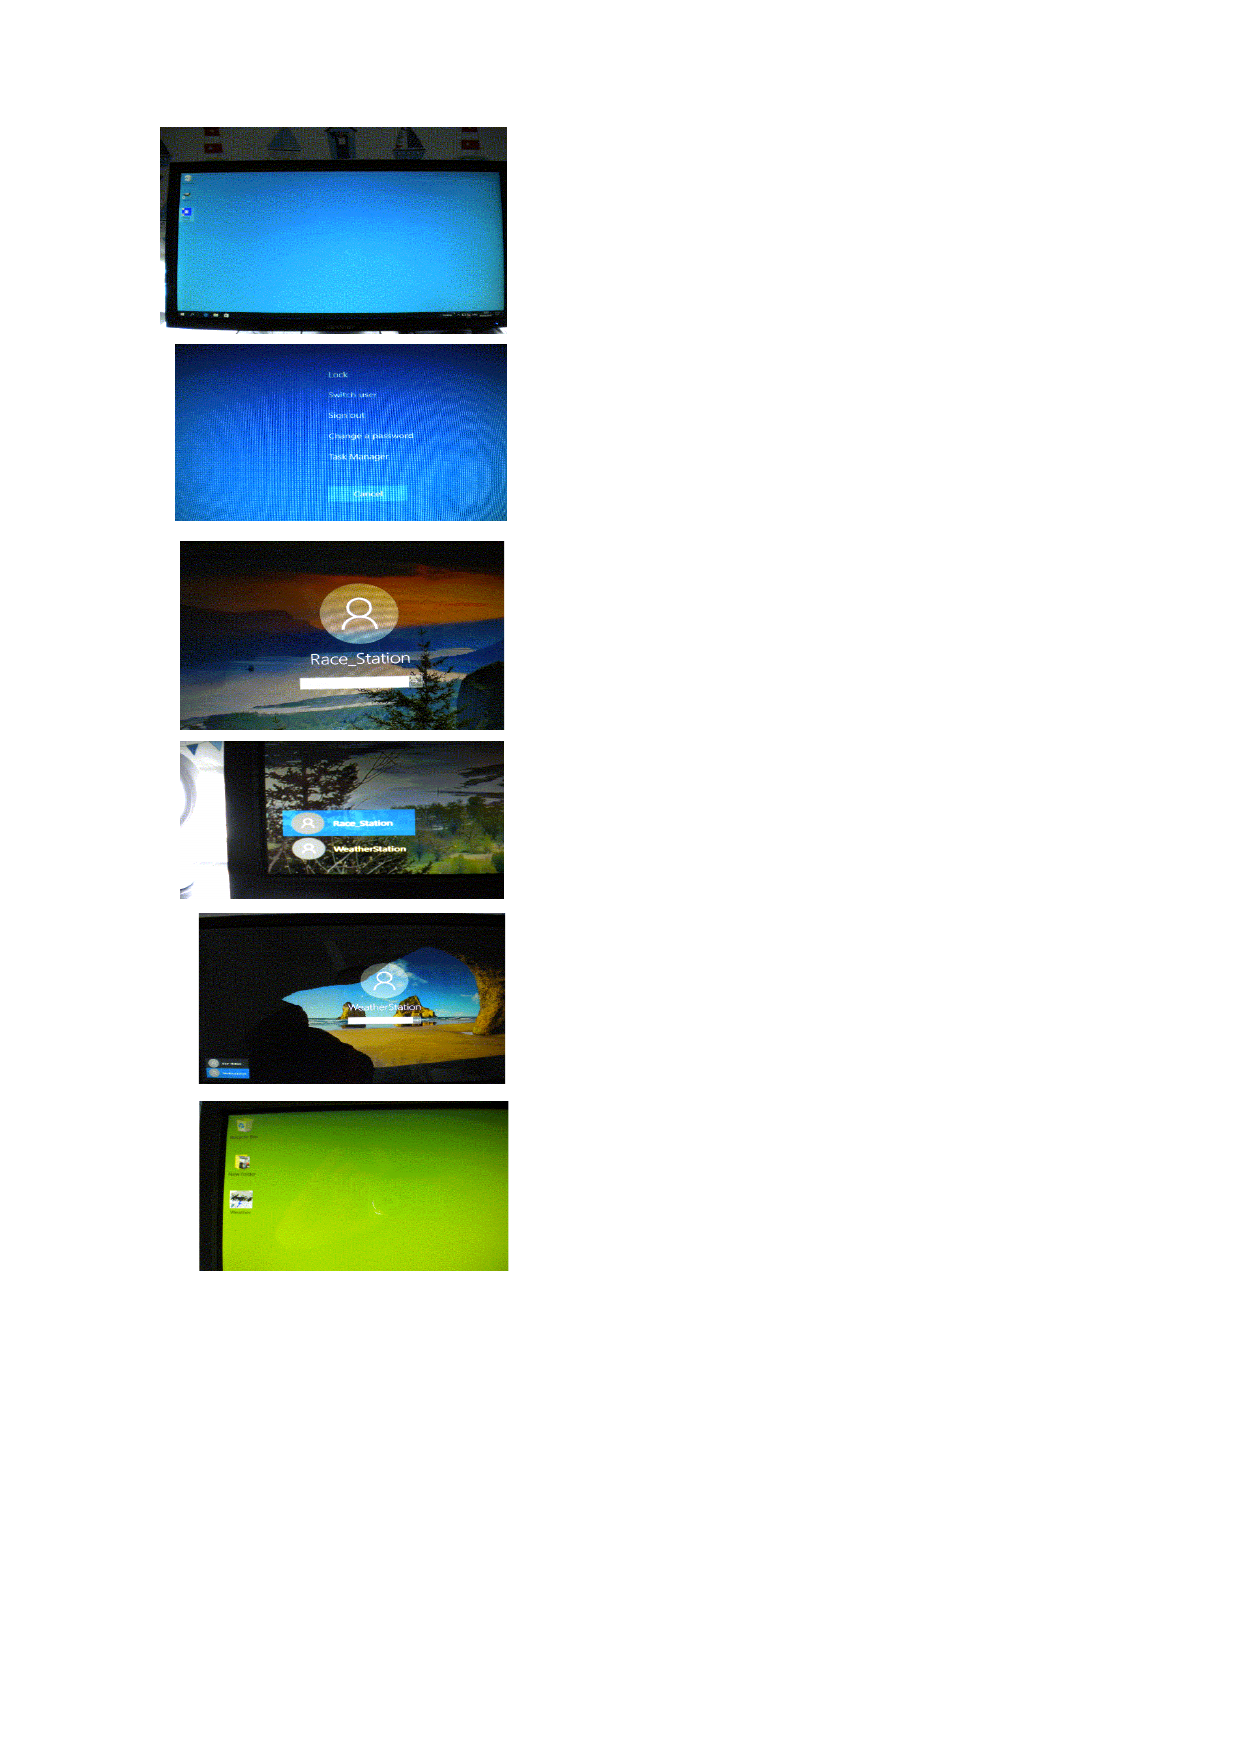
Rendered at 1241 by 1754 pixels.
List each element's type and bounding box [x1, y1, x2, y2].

picture [180, 741, 504, 899]
picture [198, 913, 506, 1084]
picture [180, 541, 505, 730]
picture [199, 1101, 509, 1271]
picture [160, 127, 507, 334]
picture [175, 344, 507, 521]
